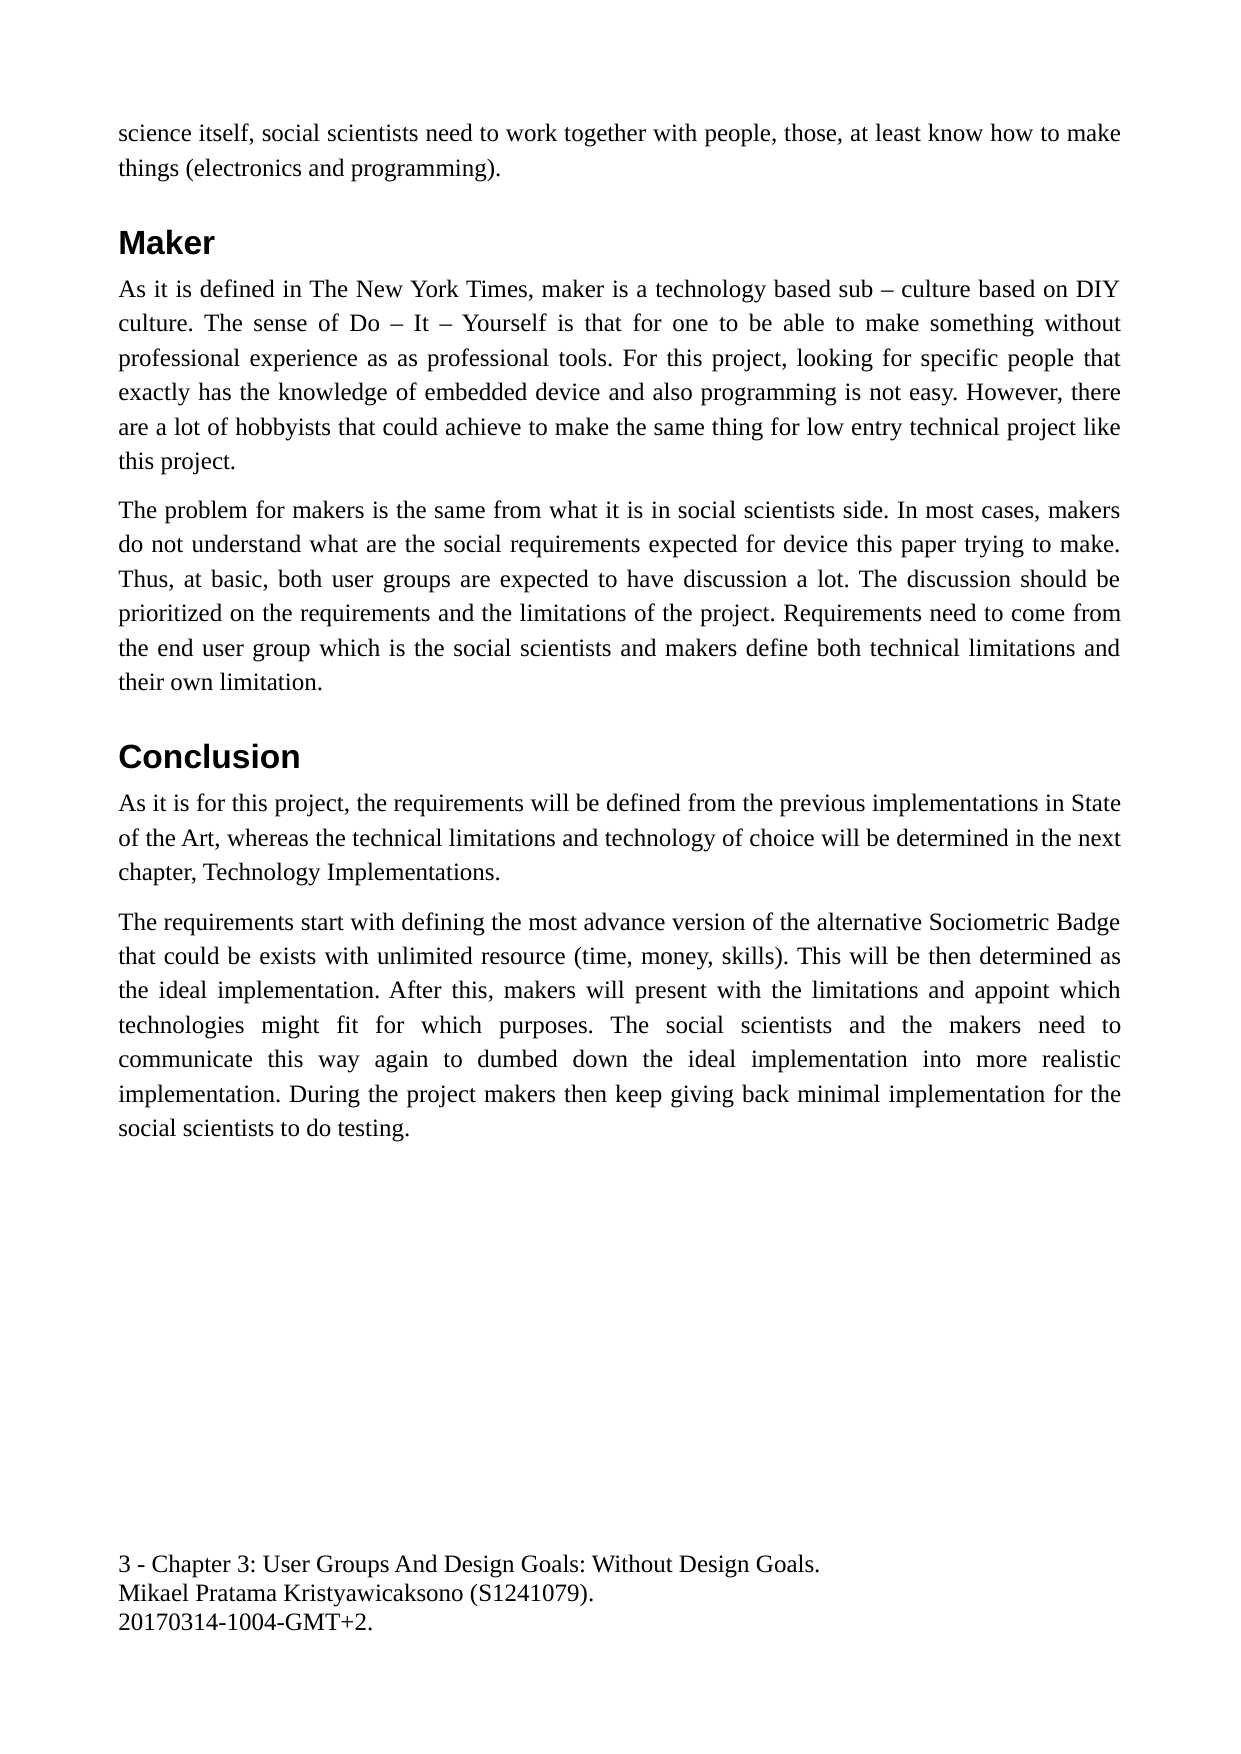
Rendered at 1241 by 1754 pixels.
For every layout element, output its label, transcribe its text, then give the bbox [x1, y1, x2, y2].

subtitle Maker [118, 222, 1122, 261]
subtitle Conclusion [118, 737, 1122, 776]
text As it is for this project, the requirements will be defined from the previous implementations in State of the Art, whereas the technical limitations and technology of choice will be determined in the next chapter, Technology Implementations. [118, 788, 1122, 886]
text The problem for makers is the same from what it is in social scientists side. In most cases, makers do not understand what are the social requirements expected for device this paper trying to make. Thus, at basic, both user groups are expected to have discussion a lot. The discussion should be prioritized on the requirements and the limitations of the project. Requirements need to come from the end user group which is the social scientists and makers define both technical limitations and their own limitation. [118, 495, 1122, 696]
text The requirements start with defining the most advance version of the alternative Sociometric Badge that could be exists with unlimited resource (time, money, skills). This will be then determined as the ideal implementation. After this, makers will present with the limitations and appoint which technologies might fit for which purposes. The social scientists and the makers need to communicate this way again to dumbed down the ideal implementation into more realistic implementation. During the project makers then keep giving back minimal implementation for the social scientists to do testing. [118, 907, 1122, 1142]
text As it is defined in The New York Times, maker is a technology based sub – culture based on DIY culture. The sense of Do – It – Yourself is that for one to be able to make something without professional experience as as professional tools. For this project, looking for specific people that exactly has the knowledge of embedded device and also programming is not easy. However, there are a lot of hobbyists that could achieve to make the same thing for low entry technical project like this project. [118, 274, 1122, 475]
text science itself, social scientists need to work together with people, those, at least know how to make things (electronics and programming). [118, 118, 1122, 181]
